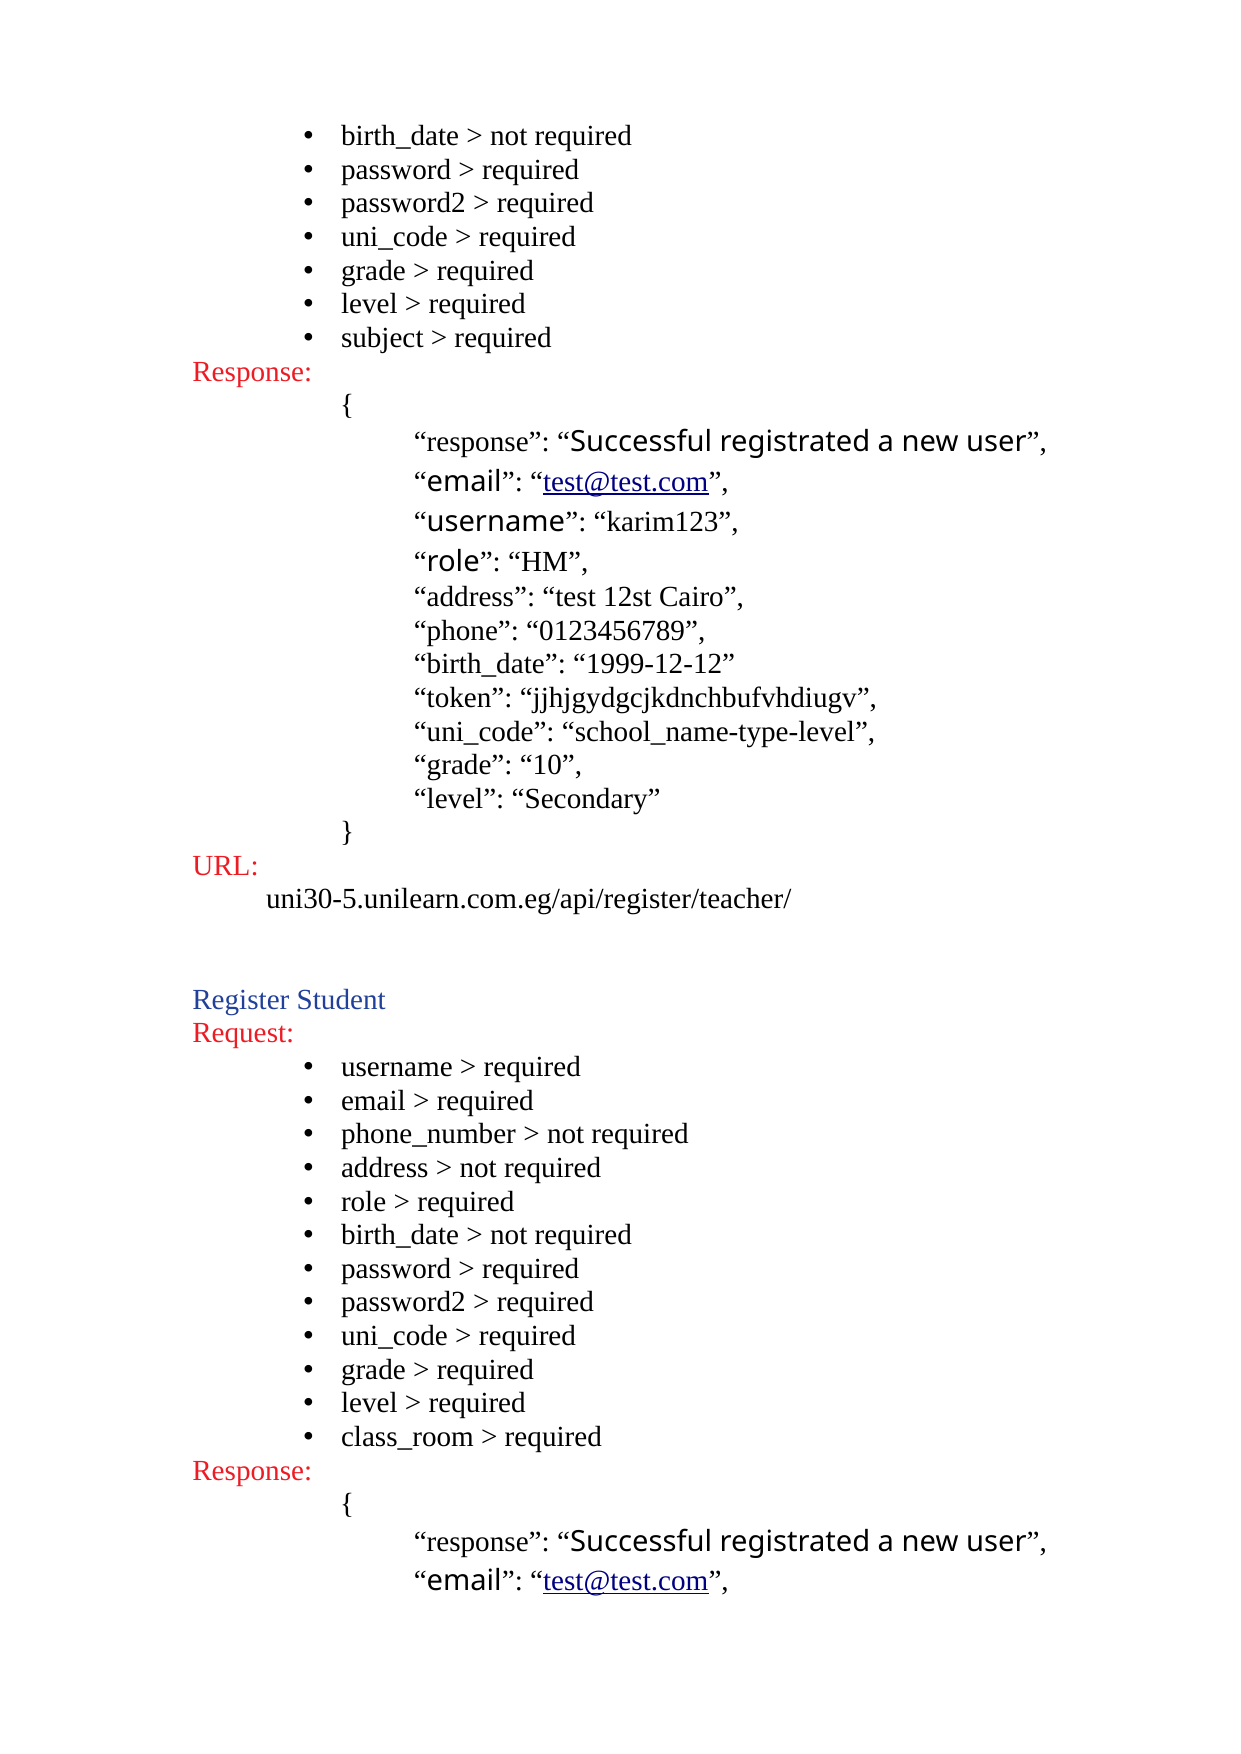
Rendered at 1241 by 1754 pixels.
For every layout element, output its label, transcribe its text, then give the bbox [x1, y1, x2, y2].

list email > required [303, 1083, 1122, 1116]
list password2 > required [303, 1284, 1122, 1318]
list level > required [303, 1386, 1122, 1419]
text “birth_date”: “1999-12-12” [118, 647, 1122, 680]
text “role”: “HM”, [118, 540, 1122, 579]
text “token”: “jjhjgydgcjkdnchbufvhdiugv”, [118, 680, 1122, 714]
text uni30-5.unilearn.com.eg/api/register/teacher/ [118, 881, 1122, 915]
list level > required [303, 286, 1122, 320]
text Response: [118, 354, 1122, 387]
text “grade”: “10”, [118, 747, 1122, 781]
text } [118, 814, 1122, 848]
list address > not required [303, 1150, 1122, 1184]
list class_room > required [303, 1419, 1122, 1453]
list subject > required [303, 320, 1122, 354]
list birth_date > not required [303, 118, 1122, 152]
text “level”: “Secondary” [118, 781, 1122, 814]
text URL: [118, 848, 1122, 881]
text “uni_code”: “school_name-type-level”, [118, 714, 1122, 747]
text { [118, 1486, 1122, 1520]
text “email”: “test@test.com”, [118, 460, 1122, 500]
text “phone”: “0123456789”, [118, 613, 1122, 647]
list password2 > required [303, 185, 1122, 219]
list username > required [303, 1049, 1122, 1083]
list uni_code > required [303, 219, 1122, 253]
list password > required [303, 152, 1122, 185]
text “username”: “karim123”, [118, 500, 1122, 540]
text Response: [118, 1453, 1122, 1486]
text “response”: “Successful registrated a new user”, [118, 1520, 1122, 1559]
list birth_date > not required [303, 1217, 1122, 1251]
list grade > required [303, 253, 1122, 286]
list grade > required [303, 1352, 1122, 1386]
text { [118, 387, 1122, 421]
text “email”: “test@test.com”, [118, 1559, 1122, 1599]
list password > required [303, 1251, 1122, 1284]
list role > required [303, 1184, 1122, 1217]
text “address”: “test 12st Cairo”, [118, 579, 1122, 613]
list phone_number > not required [303, 1116, 1122, 1150]
text “response”: “Successful registrated a new user”, [118, 421, 1122, 460]
list uni_code > required [303, 1318, 1122, 1352]
text Register Student [118, 982, 1122, 1016]
text Request: [118, 1016, 1122, 1049]
